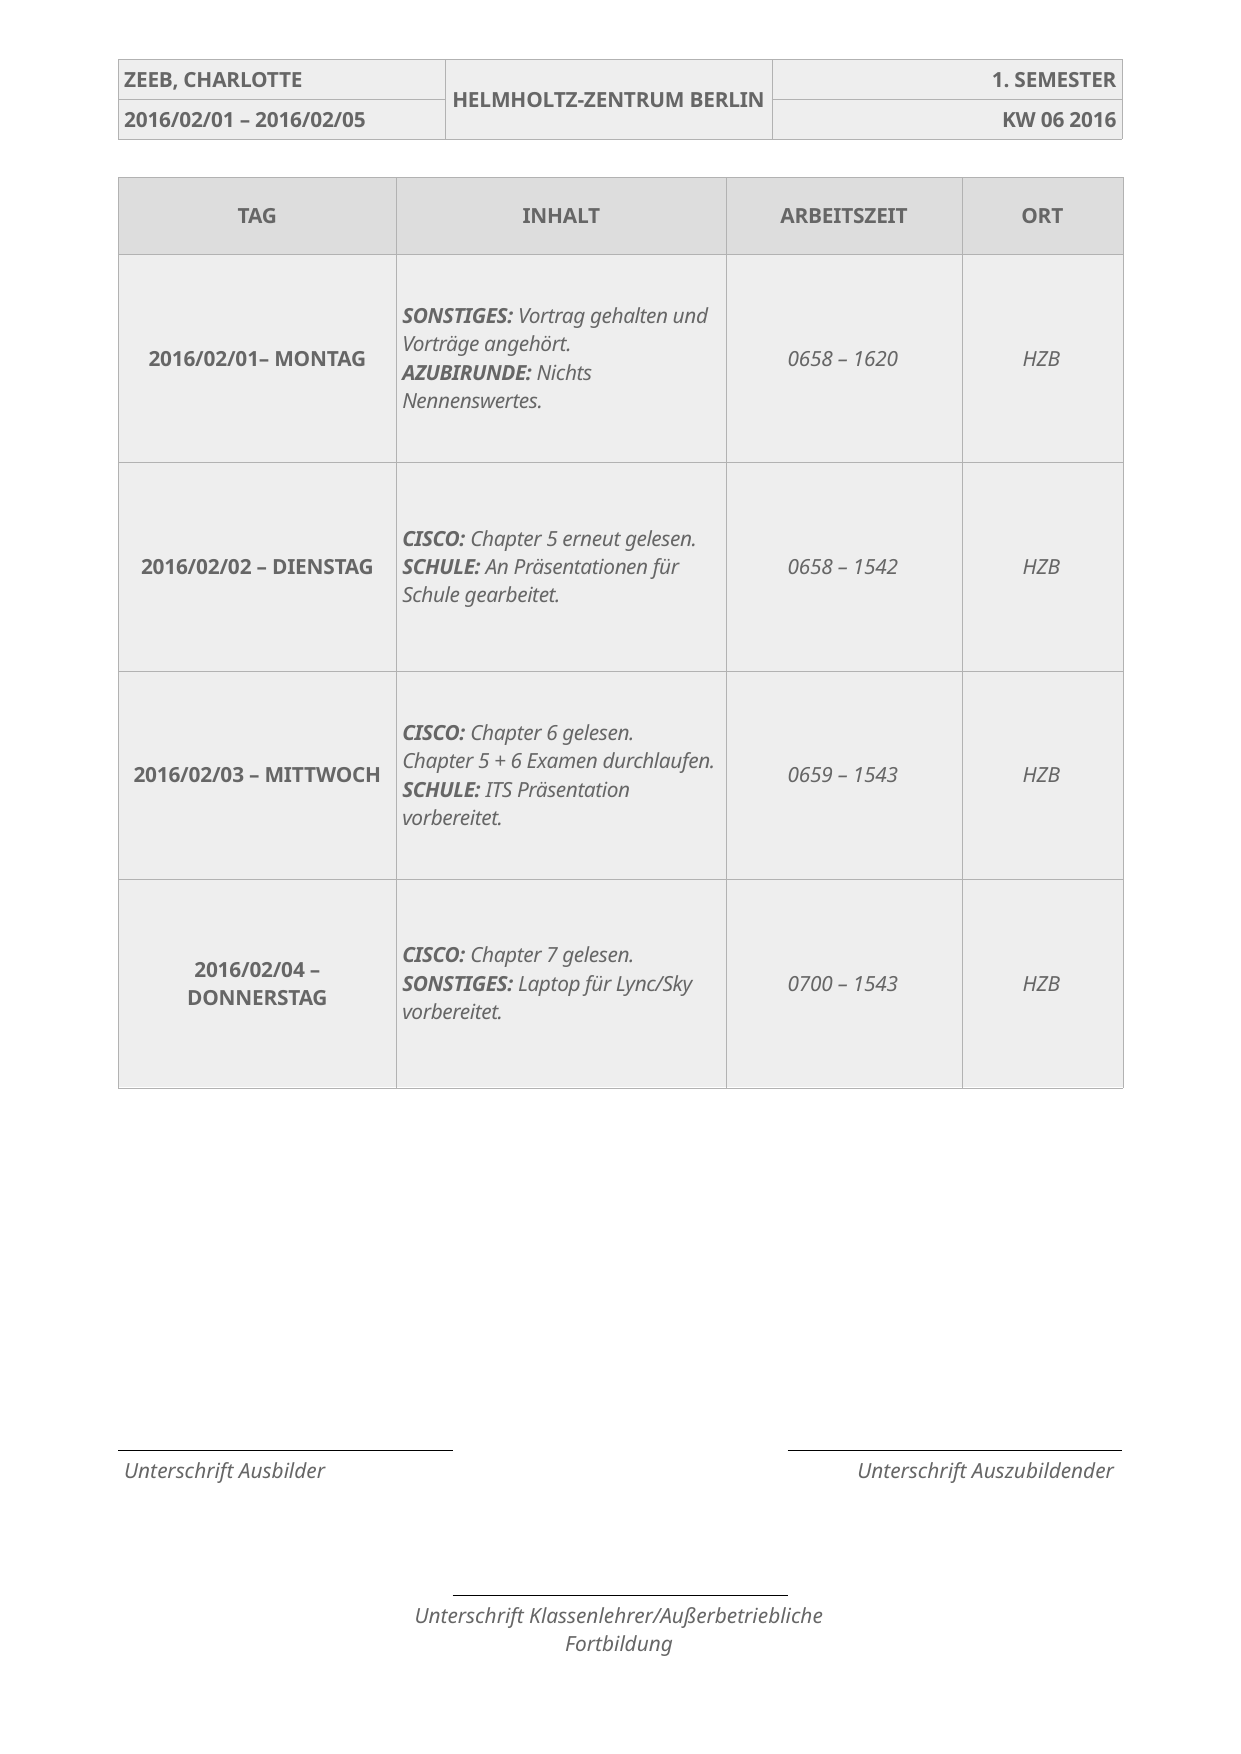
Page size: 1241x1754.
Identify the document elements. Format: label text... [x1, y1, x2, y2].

table_cell 0659 – 1543 [727, 672, 962, 879]
table_cell HZB [963, 672, 1123, 879]
table_header ARBEITSZEIT [727, 178, 962, 254]
table_cell 2016/02/01– MONTAG [119, 255, 396, 462]
table_header ORT [963, 178, 1123, 254]
table_cell 2016/02/03 – MITTWOCH [119, 672, 396, 879]
table_header INHALT [397, 178, 726, 254]
table_cell HZB [963, 463, 1123, 671]
table_cell CISCO: Chapter 5 erneut gelesen. SCHULE: An Präsentationen für Schule gearbeitet. [397, 463, 726, 671]
table_cell CISCO: Chapter 6 gelesen. Chapter 5 + 6 Examen durchlaufen. SCHULE: ITS Präsentation vorbereitet. [397, 672, 726, 879]
table_cell 0658 – 1620 [727, 255, 962, 462]
table_cell 2016/02/04 – DONNERSTAG [119, 880, 396, 1087]
table_cell 2016/02/02 – DIENSTAG [119, 463, 396, 671]
table_cell HZB [963, 255, 1123, 462]
table_cell HZB [963, 880, 1123, 1087]
table_cell 0700 – 1543 [727, 880, 962, 1087]
table_header TAG [119, 178, 396, 254]
table_cell SONSTIGES: Vortrag gehalten und Vorträge angehört. AZUBIRUNDE: Nichts Nennenswertes. [397, 255, 726, 462]
table_cell 0658 – 1542 [727, 463, 962, 671]
table_cell CISCO: Chapter 7 gelesen. SONSTIGES: Laptop für Lync/Sky vorbereitet. [397, 880, 726, 1087]
